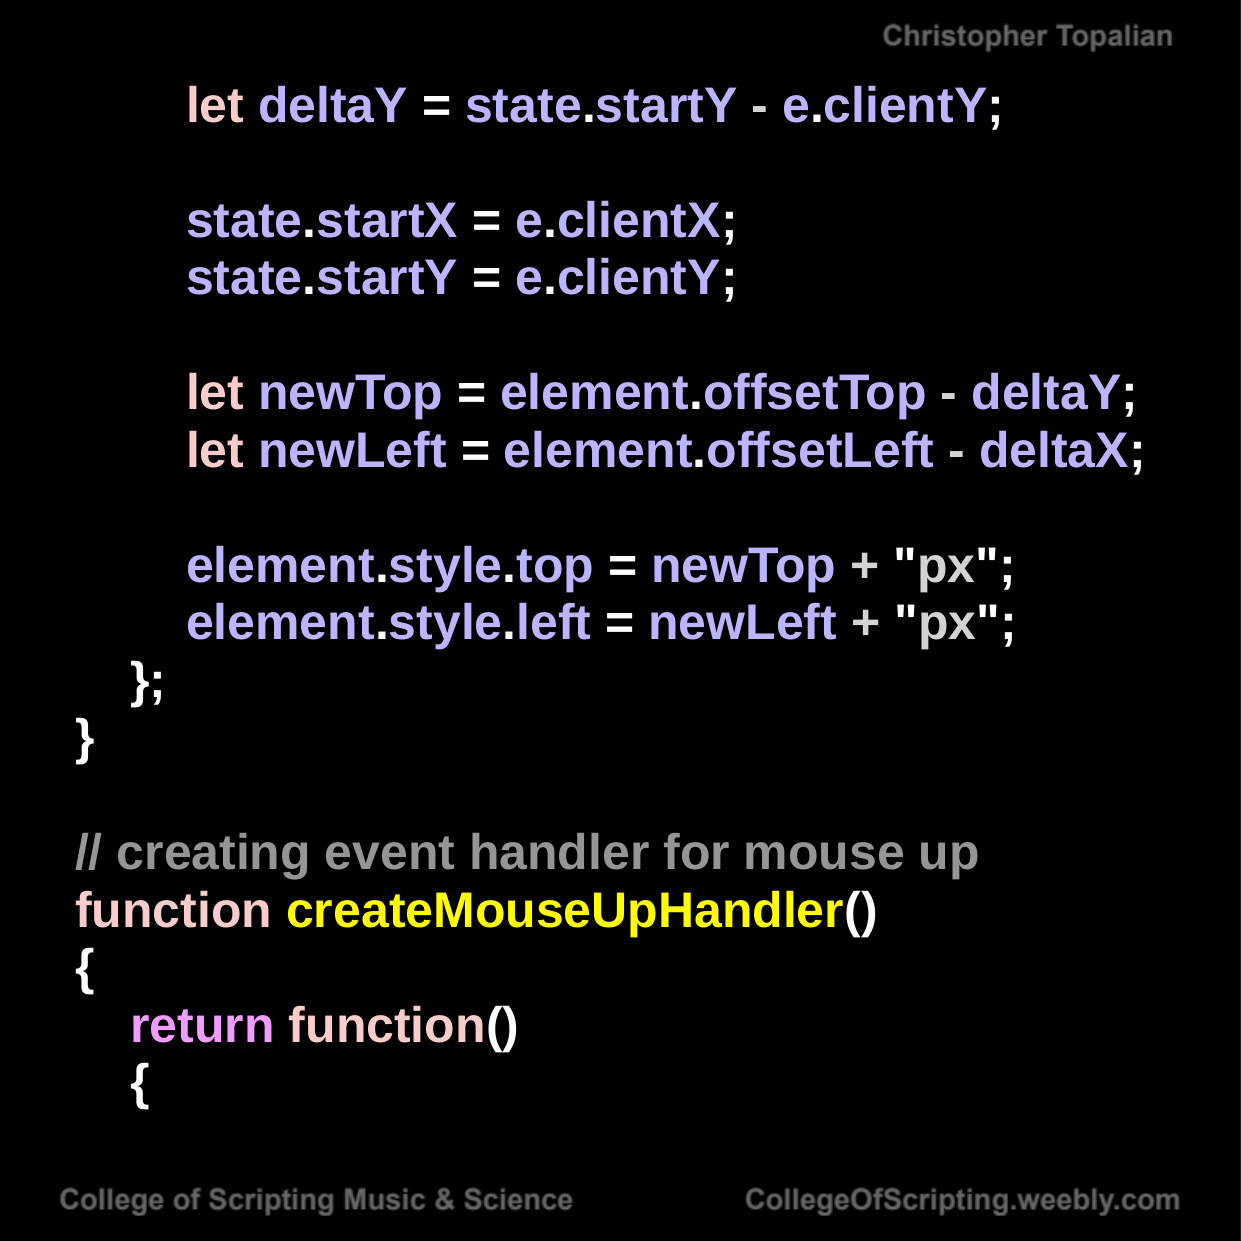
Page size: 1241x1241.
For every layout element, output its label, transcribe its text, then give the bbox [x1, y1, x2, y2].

text { [75, 937, 1166, 995]
text element.style.left = newLeft + "px"; [75, 592, 1166, 650]
text let deltaY = state.startY - e.clientY; [75, 75, 1166, 132]
text let newTop = element.offsetTop - deltaY; [75, 362, 1166, 420]
text function createMouseUpHandler() [75, 880, 1166, 937]
text let newLeft = element.offsetLeft - deltaX; [75, 420, 1166, 477]
text }; [75, 650, 1166, 707]
text element.style.top = newTop + "px"; [75, 535, 1166, 592]
text state.startY = e.clientY; [75, 247, 1166, 305]
text // creating event handler for mouse up [75, 822, 1166, 880]
text } [75, 707, 1166, 765]
text state.startX = e.clientX; [75, 190, 1166, 247]
text return function() [75, 995, 1166, 1052]
text { [75, 1052, 1166, 1110]
